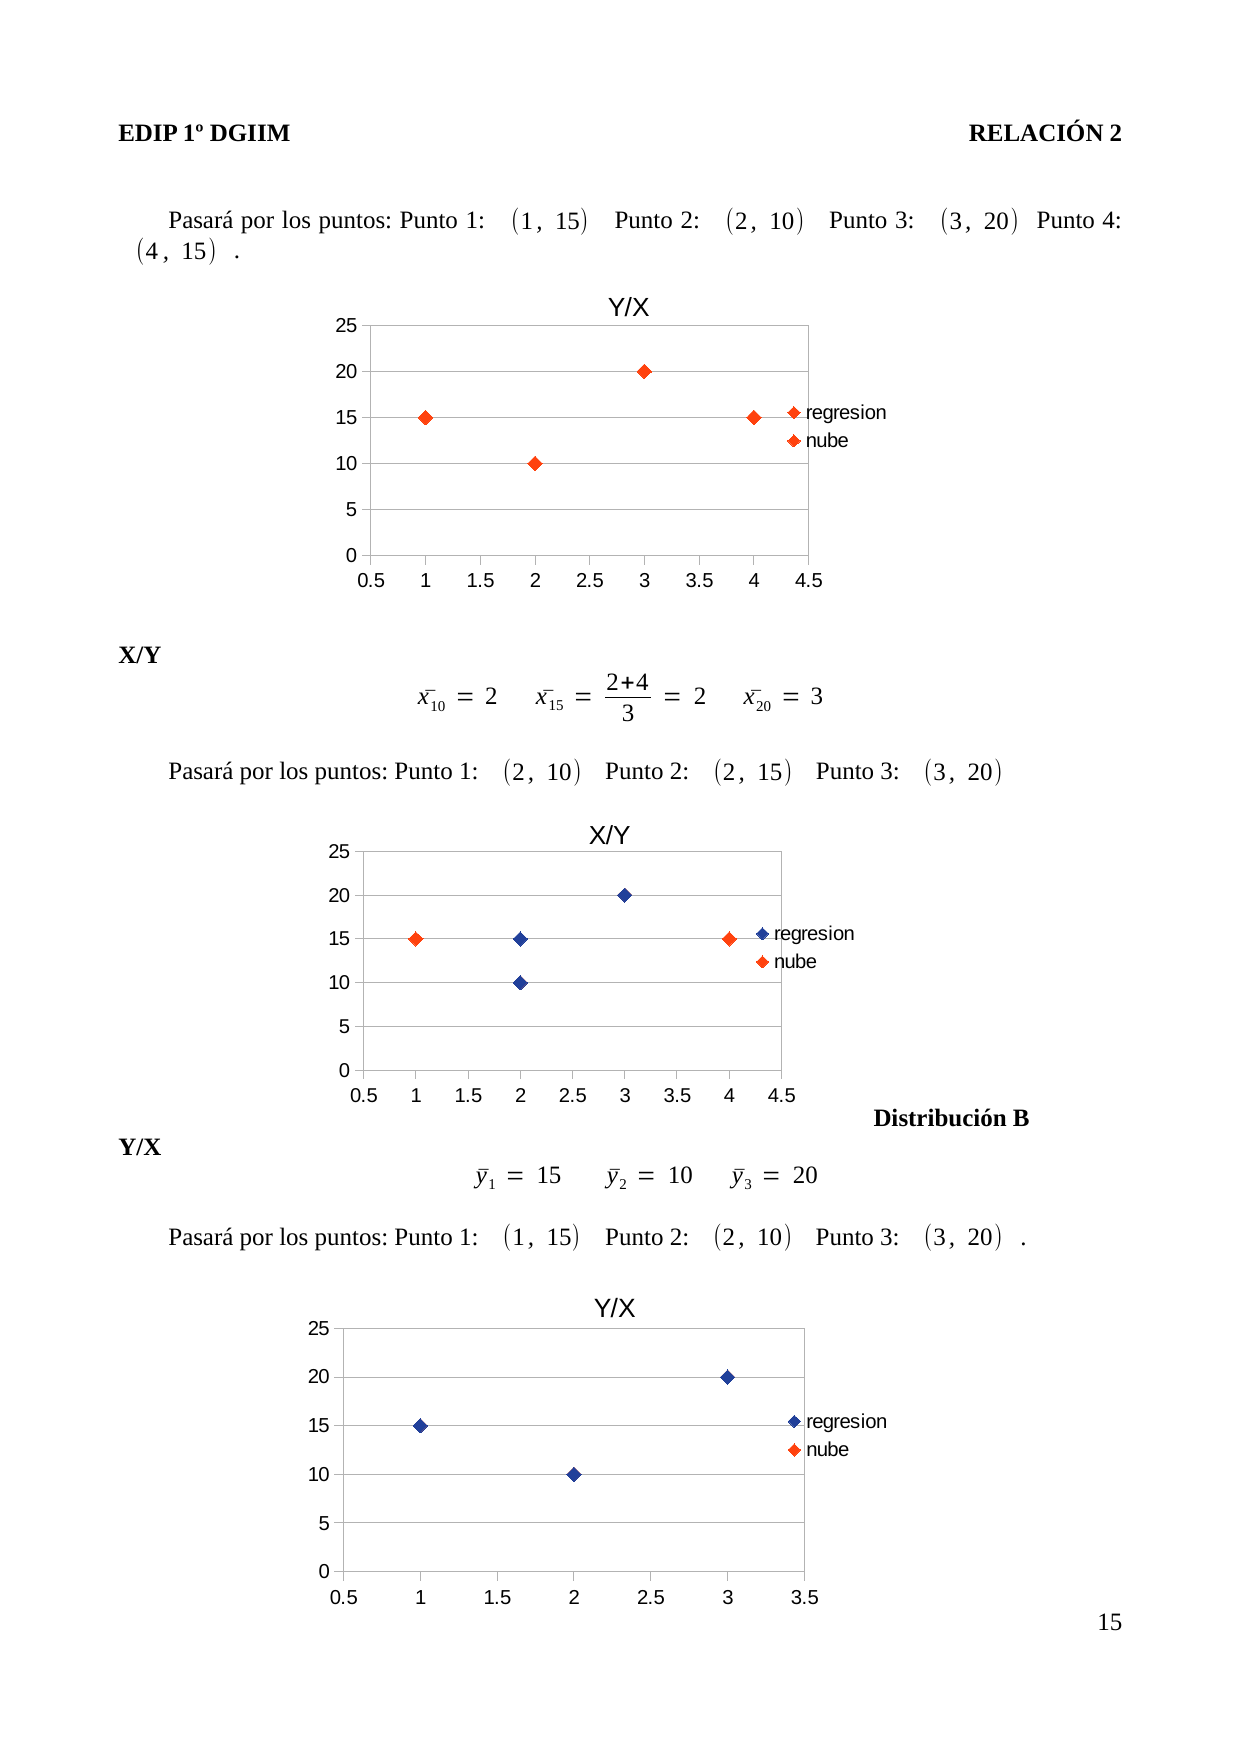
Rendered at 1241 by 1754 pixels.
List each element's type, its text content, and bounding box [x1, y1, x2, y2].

text Distribución B [118, 1103, 1122, 1132]
text Pasará por los puntos: Punto 1: Punto 2: Punto 3: . [118, 1222, 1122, 1252]
text Pasará por los puntos: Punto 1: Punto 2: Punto 3: Punto 4: . [118, 205, 1122, 266]
text Pasará por los puntos: Punto 1: Punto 2: Punto 3: [118, 756, 1122, 787]
text X/Y [118, 640, 1122, 669]
text Y/X [118, 1132, 1122, 1161]
